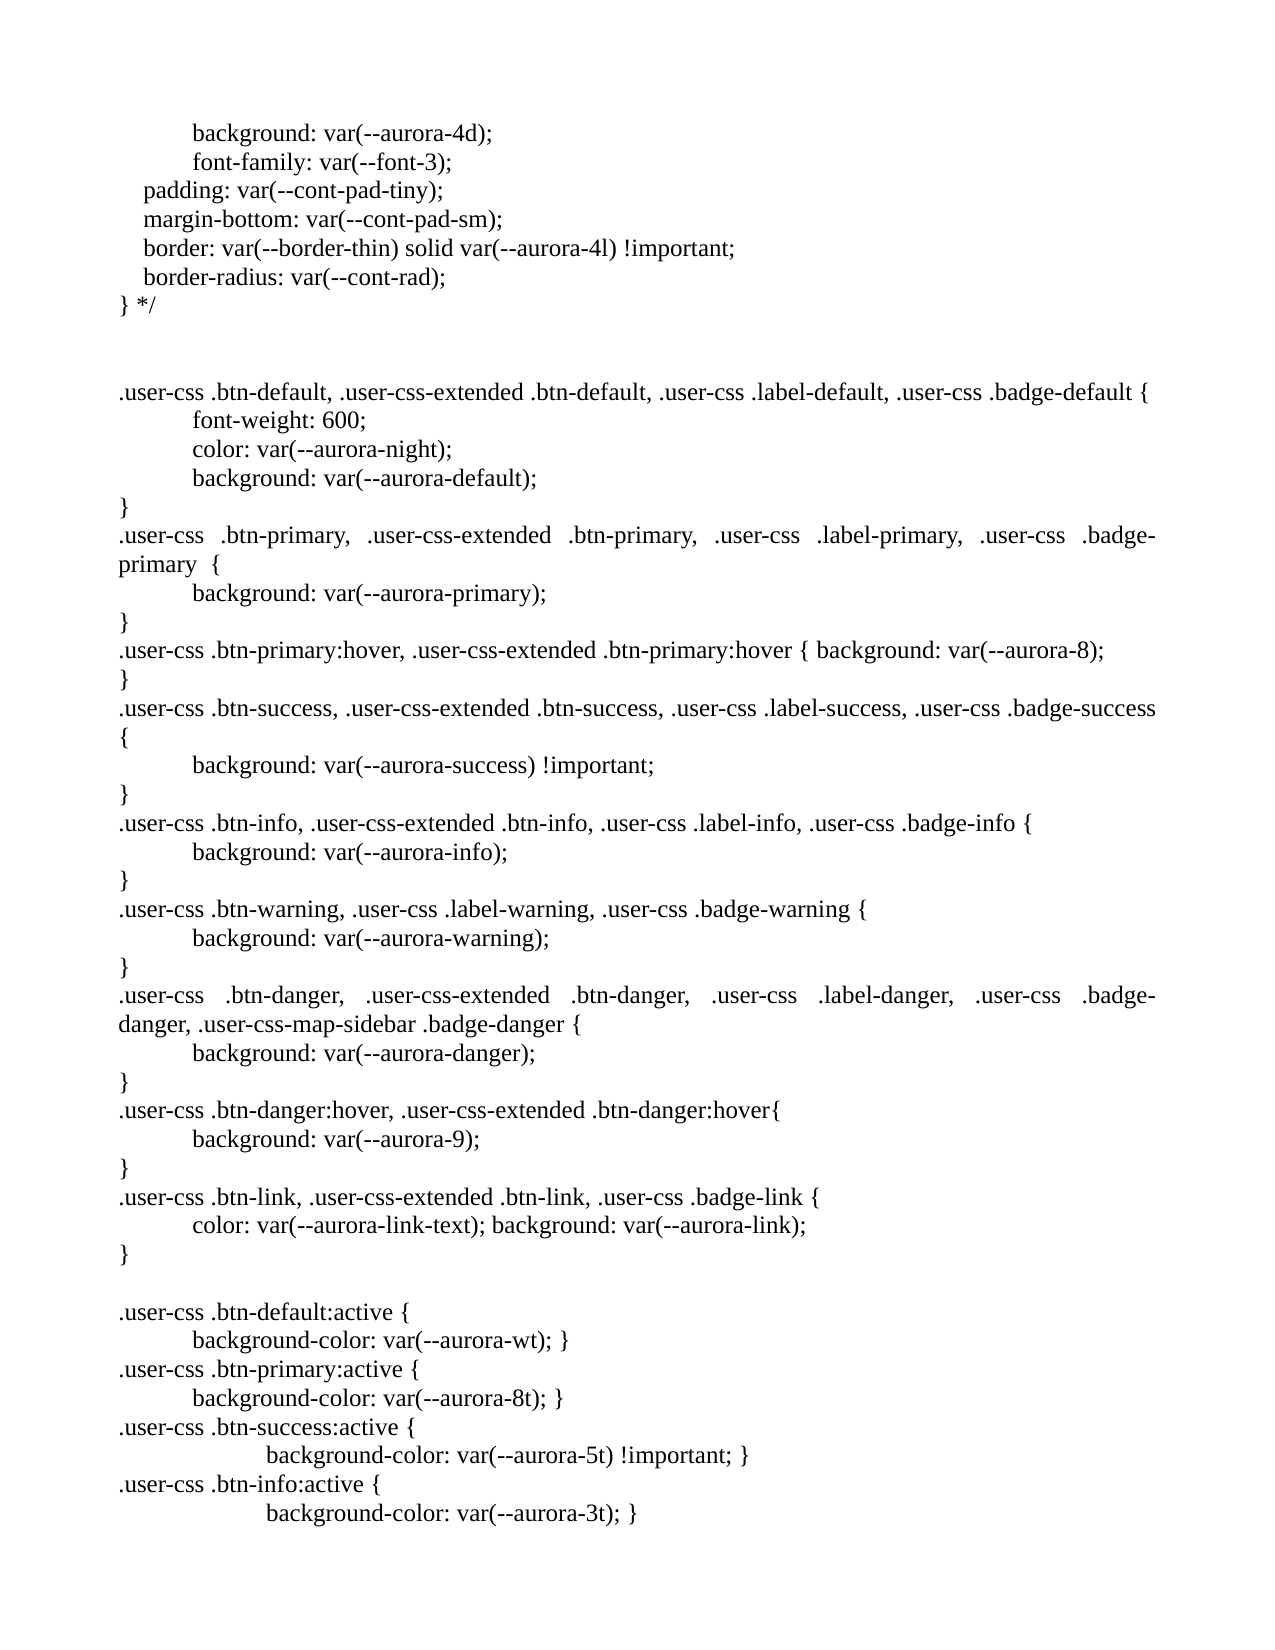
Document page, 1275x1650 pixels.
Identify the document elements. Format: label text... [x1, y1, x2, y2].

text background-color: var(--aurora-wt); } [118, 1326, 1157, 1354]
text .user-css .btn-success:active { [118, 1412, 1157, 1441]
text .user-css .btn-danger, .user-css-extended .btn-danger, .user-css .label-danger, .user-css .badge-danger, .user-css-map-sidebar .badge-danger { [118, 981, 1157, 1038]
text } [118, 492, 1157, 521]
text .user-css .btn-primary, .user-css-extended .btn-primary, .user-css .label-primary, .user-css .badge-primary { [118, 521, 1157, 578]
text padding: var(--cont-pad-tiny); [118, 176, 1157, 204]
text border-radius: var(--cont-rad); [118, 262, 1157, 291]
text background: var(--aurora-danger); [118, 1038, 1157, 1067]
text } [118, 1153, 1157, 1182]
text } [118, 779, 1157, 808]
text .user-css .btn-warning, .user-css .label-warning, .user-css .badge-warning { [118, 894, 1157, 923]
text background: var(--aurora-9); [118, 1124, 1157, 1153]
text .user-css .btn-primary:hover, .user-css-extended .btn-primary:hover { background: var(--aurora-8); [118, 636, 1157, 664]
text background: var(--aurora-success) !important; [118, 751, 1157, 779]
text .user-css .btn-primary:active { [118, 1354, 1157, 1383]
text color: var(--aurora-night); [118, 434, 1157, 463]
text } */ [118, 291, 1157, 319]
text background: var(--aurora-default); [118, 463, 1157, 492]
text } [118, 664, 1157, 693]
text .user-css .btn-default, .user-css-extended .btn-default, .user-css .label-default, .user-css .badge-default { [118, 377, 1157, 406]
text } [118, 866, 1157, 894]
text background-color: var(--aurora-5t) !important; } [118, 1441, 1157, 1469]
text } [118, 952, 1157, 981]
text } [118, 1067, 1157, 1096]
text background: var(--aurora-warning); [118, 923, 1157, 952]
text .user-css .btn-default:active { [118, 1297, 1157, 1326]
text background: var(--aurora-4d); [118, 118, 1157, 147]
text .user-css .btn-link, .user-css-extended .btn-link, .user-css .badge-link { [118, 1182, 1157, 1211]
text color: var(--aurora-link-text); background: var(--aurora-link); [118, 1211, 1157, 1239]
text background: var(--aurora-info); [118, 837, 1157, 866]
text } [118, 607, 1157, 636]
text background-color: var(--aurora-8t); } [118, 1383, 1157, 1412]
text .user-css .btn-danger:hover, .user-css-extended .btn-danger:hover{ [118, 1096, 1157, 1124]
text .user-css .btn-info, .user-css-extended .btn-info, .user-css .label-info, .user-css .badge-info { [118, 808, 1157, 837]
text border: var(--border-thin) solid var(--aurora-4l) !important; [118, 233, 1157, 262]
text } [118, 1239, 1157, 1268]
text .user-css .btn-success, .user-css-extended .btn-success, .user-css .label-success, .user-css .badge-success { [118, 693, 1157, 751]
text font-weight: 600; [118, 406, 1157, 434]
text background: var(--aurora-primary); [118, 578, 1157, 607]
text background-color: var(--aurora-3t); } [118, 1498, 1157, 1527]
text margin-bottom: var(--cont-pad-sm); [118, 204, 1157, 233]
text .user-css .btn-info:active { [118, 1469, 1157, 1498]
text font-family: var(--font-3); [118, 147, 1157, 176]
